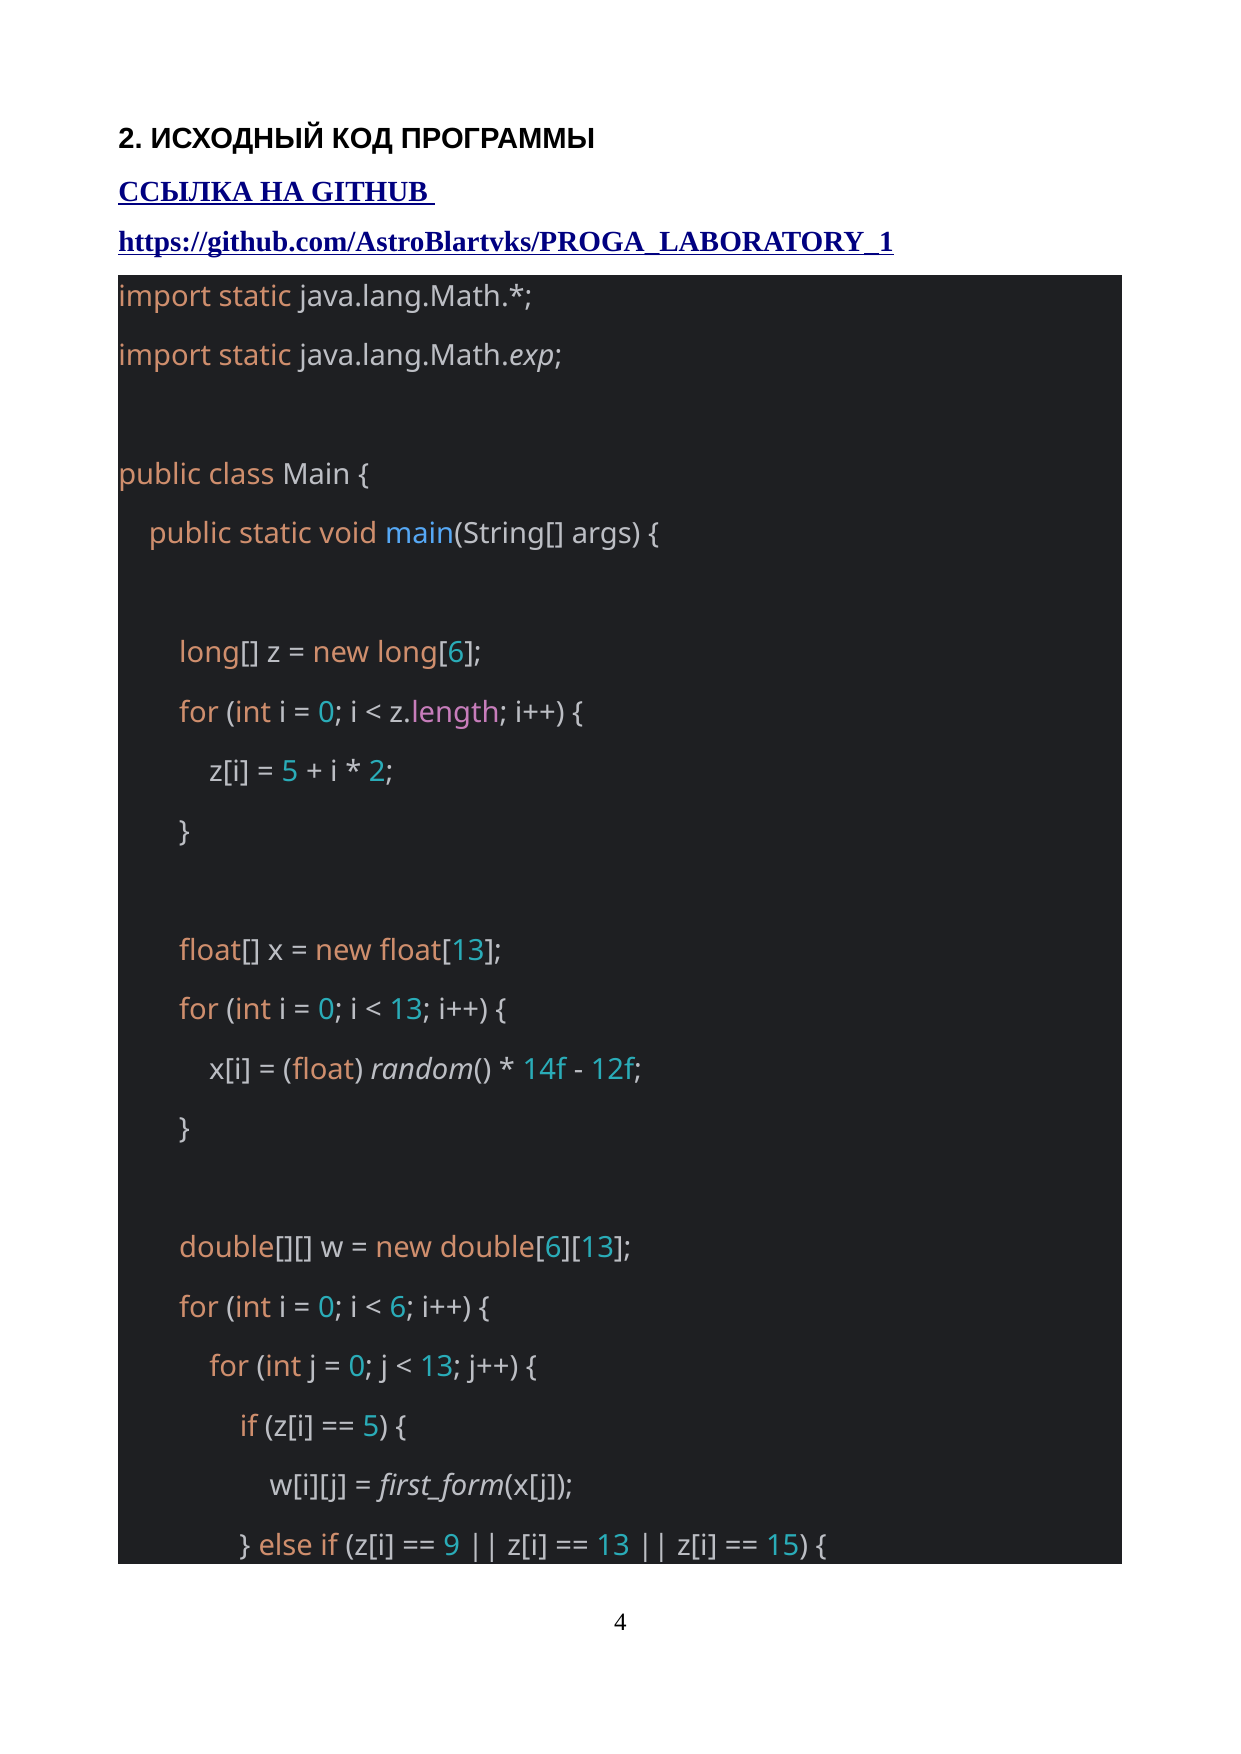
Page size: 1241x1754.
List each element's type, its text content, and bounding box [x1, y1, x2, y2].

subtitle 2. ИСХОДНЫЙ КОД ПРОГРАММЫ [118, 121, 1122, 154]
text import static java.lang.Math.*; import static java.lang.Math.exp; public class Main { public static void main(String[] args) { long[] z = new long[6]; for (int i = 0; i < z.length; i++) { z[i] = 5 + i * 2; } float[] x = new float[13]; for (int i = 0; i < 13; i++) { x[i] = (float) random() * 14f - 12f; } double[][] w = new double[6][13]; for (int i = 0; i < 6; i++) { for (int j = 0; j < 13; j++) { if (z[i] == 5) { w[i][j] = first_form(x[j]); } else if (z[i] == 9 || z[i] == 13 || z[i] == 15) { [118, 275, 1122, 1564]
text ССЫЛКА НА GITHUB https://github.com/AstroBlartvks/PROGA_LABORATORY_1 [118, 174, 1122, 258]
